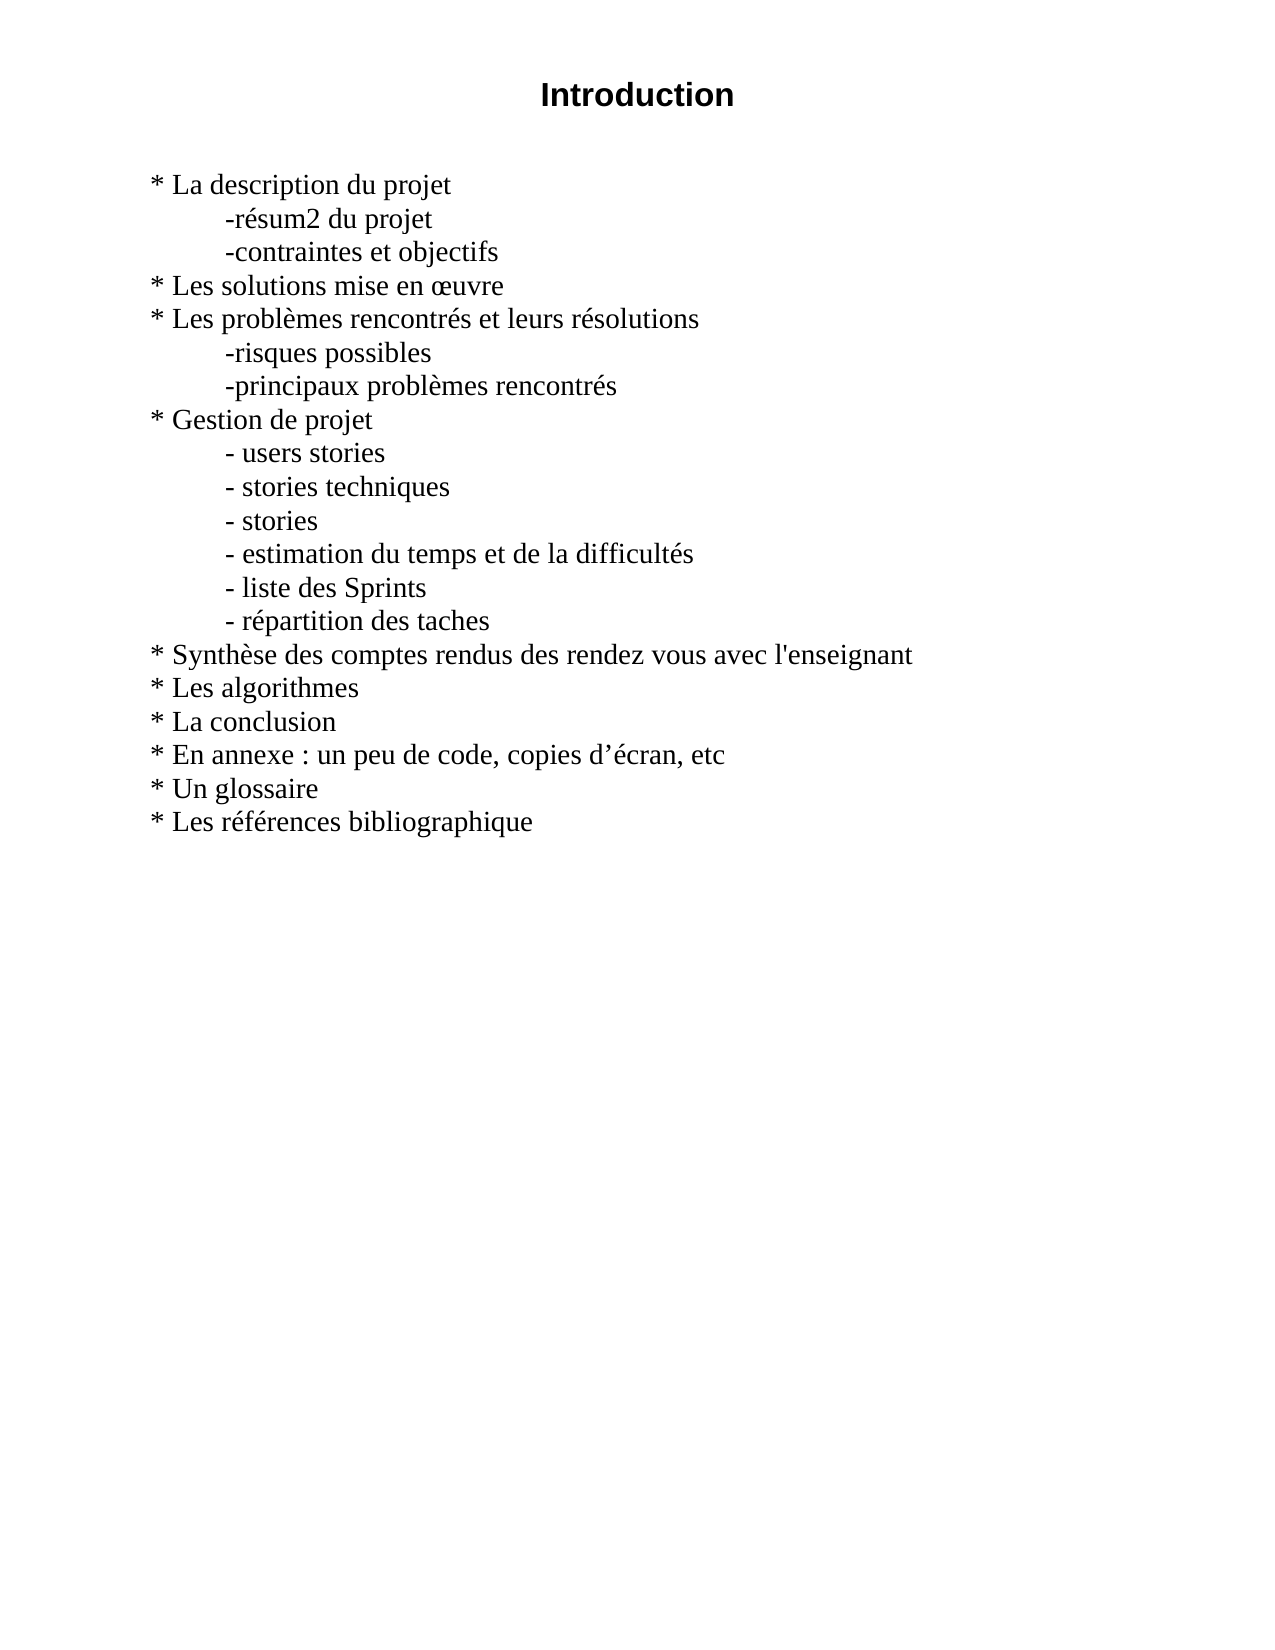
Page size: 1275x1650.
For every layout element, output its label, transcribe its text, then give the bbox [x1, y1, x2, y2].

text * Gestion de projet [150, 402, 1125, 436]
text - stories techniques [150, 469, 1125, 503]
text -risques possibles [150, 335, 1125, 368]
text * La conclusion [150, 704, 1125, 737]
text * Synthèse des comptes rendus des rendez vous avec l'enseignant [150, 637, 1125, 670]
text - liste des Sprints [150, 570, 1125, 603]
text * Les problèmes rencontrés et leurs résolutions [150, 301, 1125, 335]
text * La description du projet [150, 167, 1125, 201]
text * Les solutions mise en œuvre [150, 268, 1125, 301]
text Introduction [150, 75, 1125, 113]
text -contraintes et objectifs [150, 234, 1125, 268]
text * Les algorithmes [150, 670, 1125, 704]
text -principaux problèmes rencontrés [150, 368, 1125, 402]
text * Les références bibliographique [150, 804, 1125, 838]
text * Un glossaire [150, 771, 1125, 804]
text - users stories [150, 436, 1125, 469]
text - stories [150, 503, 1125, 536]
text - répartition des taches [150, 603, 1125, 637]
text - estimation du temps et de la difficultés [150, 536, 1125, 570]
text * En annexe : un peu de code, copies d’écran, etc [150, 737, 1125, 771]
text -résum2 du projet [150, 201, 1125, 234]
